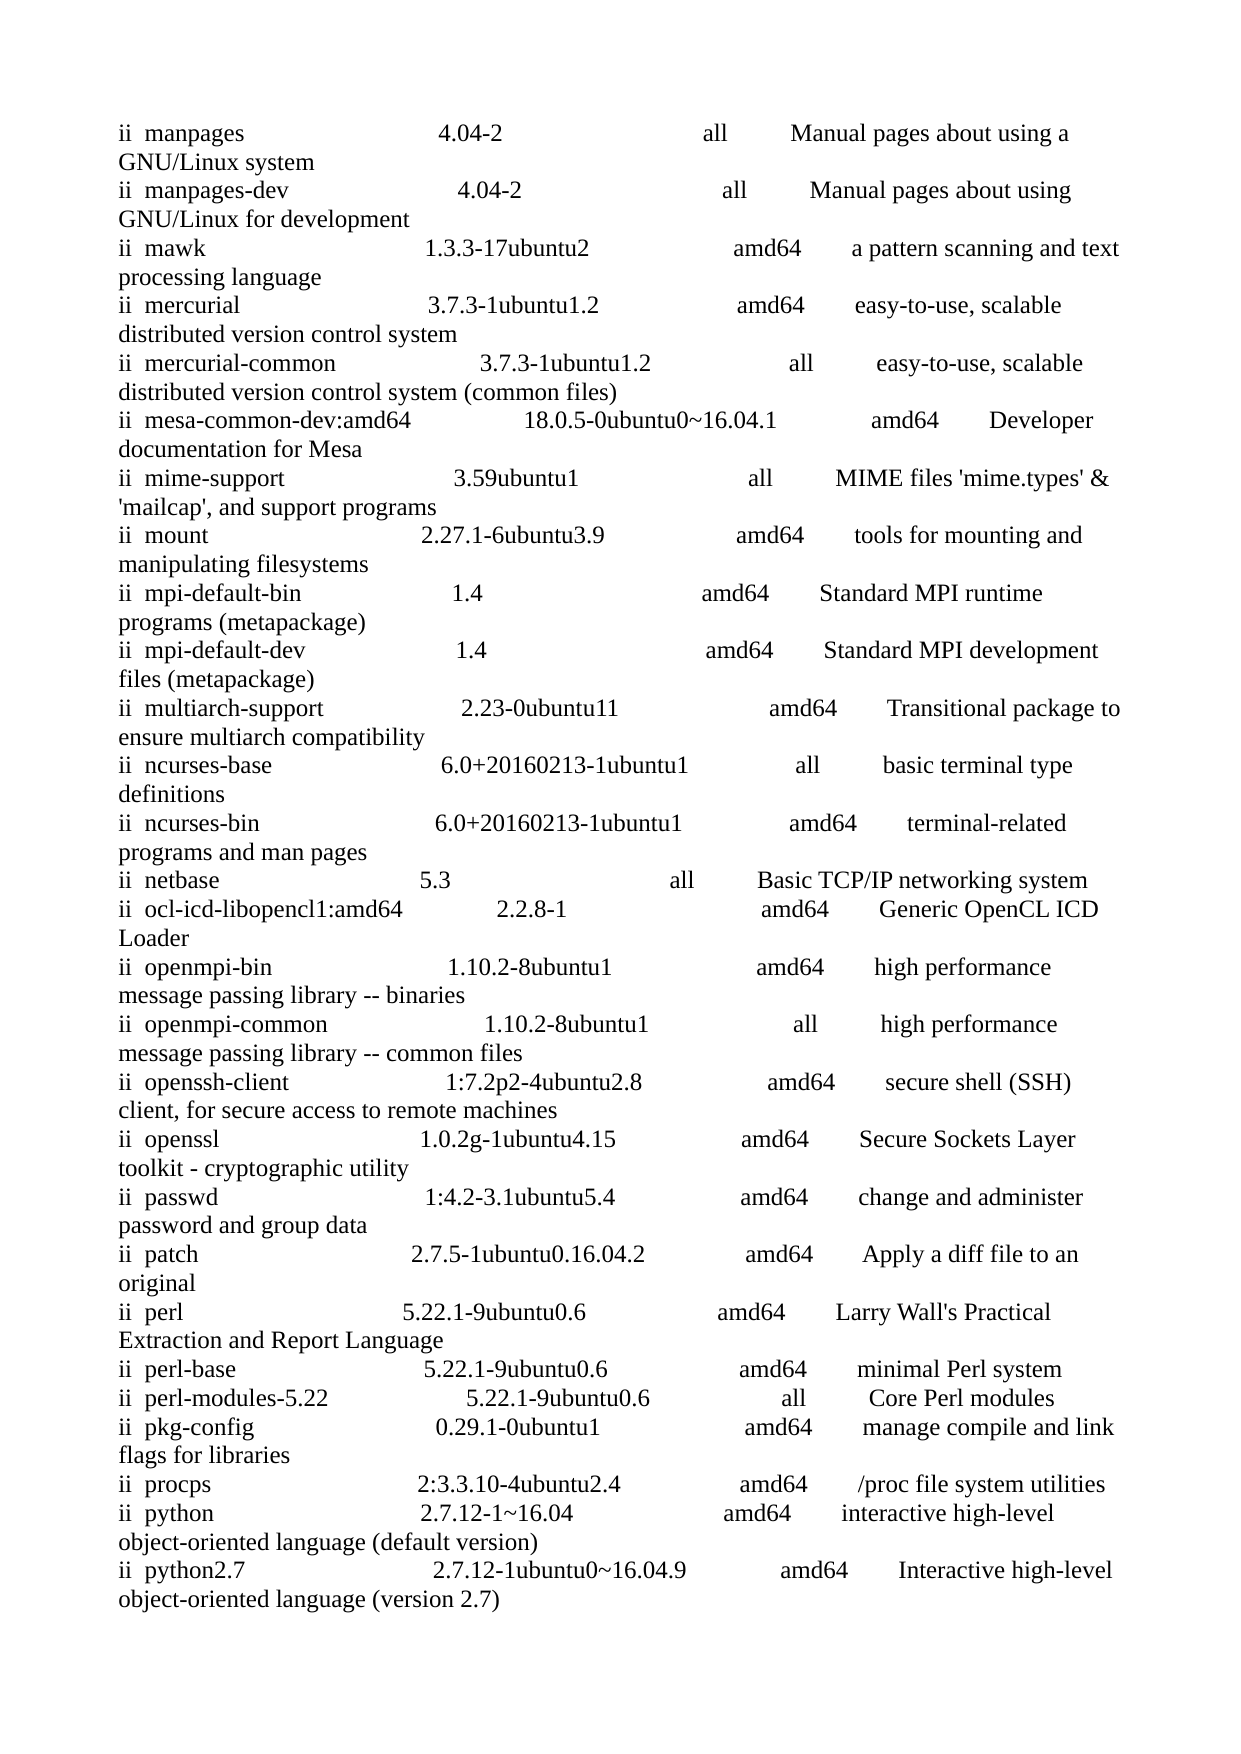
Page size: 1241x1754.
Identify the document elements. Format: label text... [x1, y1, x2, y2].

text ii ocl-icd-libopencl1:amd64 2.2.8-1 amd64 Generic OpenCL ICD Loader [118, 894, 1122, 952]
text ii mercurial 3.7.3-1ubuntu1.2 amd64 easy-to-use, scalable distributed version control system [118, 291, 1122, 348]
text ii mount 2.27.1-6ubuntu3.9 amd64 tools for mounting and manipulating filesystems [118, 521, 1122, 578]
text ii perl-modules-5.22 5.22.1-9ubuntu0.6 all Core Perl modules [118, 1383, 1122, 1412]
text ii mesa-common-dev:amd64 18.0.5-0ubuntu0~16.04.1 amd64 Developer documentation for Mesa [118, 406, 1122, 463]
text ii passwd 1:4.2-3.1ubuntu5.4 amd64 change and administer password and group data [118, 1182, 1122, 1239]
text ii mpi-default-dev 1.4 amd64 Standard MPI development files (metapackage) [118, 636, 1122, 693]
text ii procps 2:3.3.10-4ubuntu2.4 amd64 /proc file system utilities [118, 1469, 1122, 1498]
text ii patch 2.7.5-1ubuntu0.16.04.2 amd64 Apply a diff file to an original [118, 1239, 1122, 1297]
text ii python2.7 2.7.12-1ubuntu0~16.04.9 amd64 Interactive high-level object-oriented language (version 2.7) [118, 1556, 1122, 1613]
text ii python 2.7.12-1~16.04 amd64 interactive high-level object-oriented language (default version) [118, 1498, 1122, 1556]
text ii openmpi-common 1.10.2-8ubuntu1 all high performance message passing library -- common files [118, 1009, 1122, 1067]
text ii openmpi-bin 1.10.2-8ubuntu1 amd64 high performance message passing library -- binaries [118, 952, 1122, 1009]
text ii mawk 1.3.3-17ubuntu2 amd64 a pattern scanning and text processing language [118, 233, 1122, 291]
text ii pkg-config 0.29.1-0ubuntu1 amd64 manage compile and link flags for libraries [118, 1412, 1122, 1469]
text ii manpages 4.04-2 all Manual pages about using a GNU/Linux system [118, 118, 1122, 176]
text ii netbase 5.3 all Basic TCP/IP networking system [118, 866, 1122, 894]
text ii ncurses-bin 6.0+20160213-1ubuntu1 amd64 terminal-related programs and man pages [118, 808, 1122, 866]
text ii perl 5.22.1-9ubuntu0.6 amd64 Larry Wall's Practical Extraction and Report Language [118, 1297, 1122, 1354]
text ii perl-base 5.22.1-9ubuntu0.6 amd64 minimal Perl system [118, 1354, 1122, 1383]
text ii multiarch-support 2.23-0ubuntu11 amd64 Transitional package to ensure multiarch compatibility [118, 693, 1122, 751]
text ii openssl 1.0.2g-1ubuntu4.15 amd64 Secure Sockets Layer toolkit - cryptographic utility [118, 1124, 1122, 1182]
text ii ncurses-base 6.0+20160213-1ubuntu1 all basic terminal type definitions [118, 751, 1122, 808]
text ii mpi-default-bin 1.4 amd64 Standard MPI runtime programs (metapackage) [118, 578, 1122, 636]
text ii manpages-dev 4.04-2 all Manual pages about using GNU/Linux for development [118, 176, 1122, 233]
text ii mime-support 3.59ubuntu1 all MIME files 'mime.types' & 'mailcap', and support programs [118, 463, 1122, 521]
text ii mercurial-common 3.7.3-1ubuntu1.2 all easy-to-use, scalable distributed version control system (common files) [118, 348, 1122, 406]
text ii openssh-client 1:7.2p2-4ubuntu2.8 amd64 secure shell (SSH) client, for secure access to remote machines [118, 1067, 1122, 1124]
